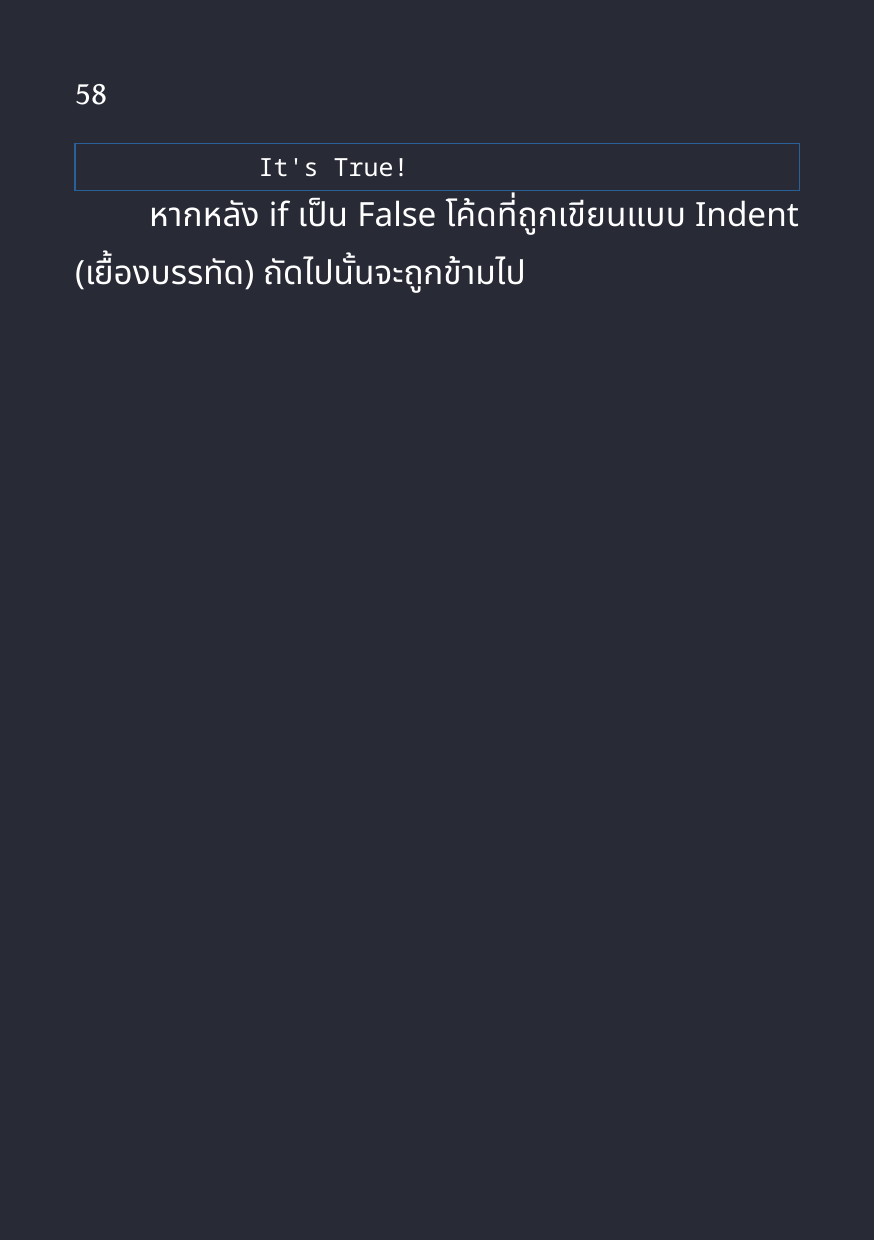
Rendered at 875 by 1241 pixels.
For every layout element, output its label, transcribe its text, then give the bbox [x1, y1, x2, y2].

table_cell It's True! [253, 144, 799, 189]
text หากหลัง if เป็น False โค้ดที่ถูกเขียนแบบ Indent (เยื้องบรรทัด) ถัดไปนั้นจะถูกข้ามไป [75, 191, 799, 299]
table_cell [76, 144, 252, 189]
